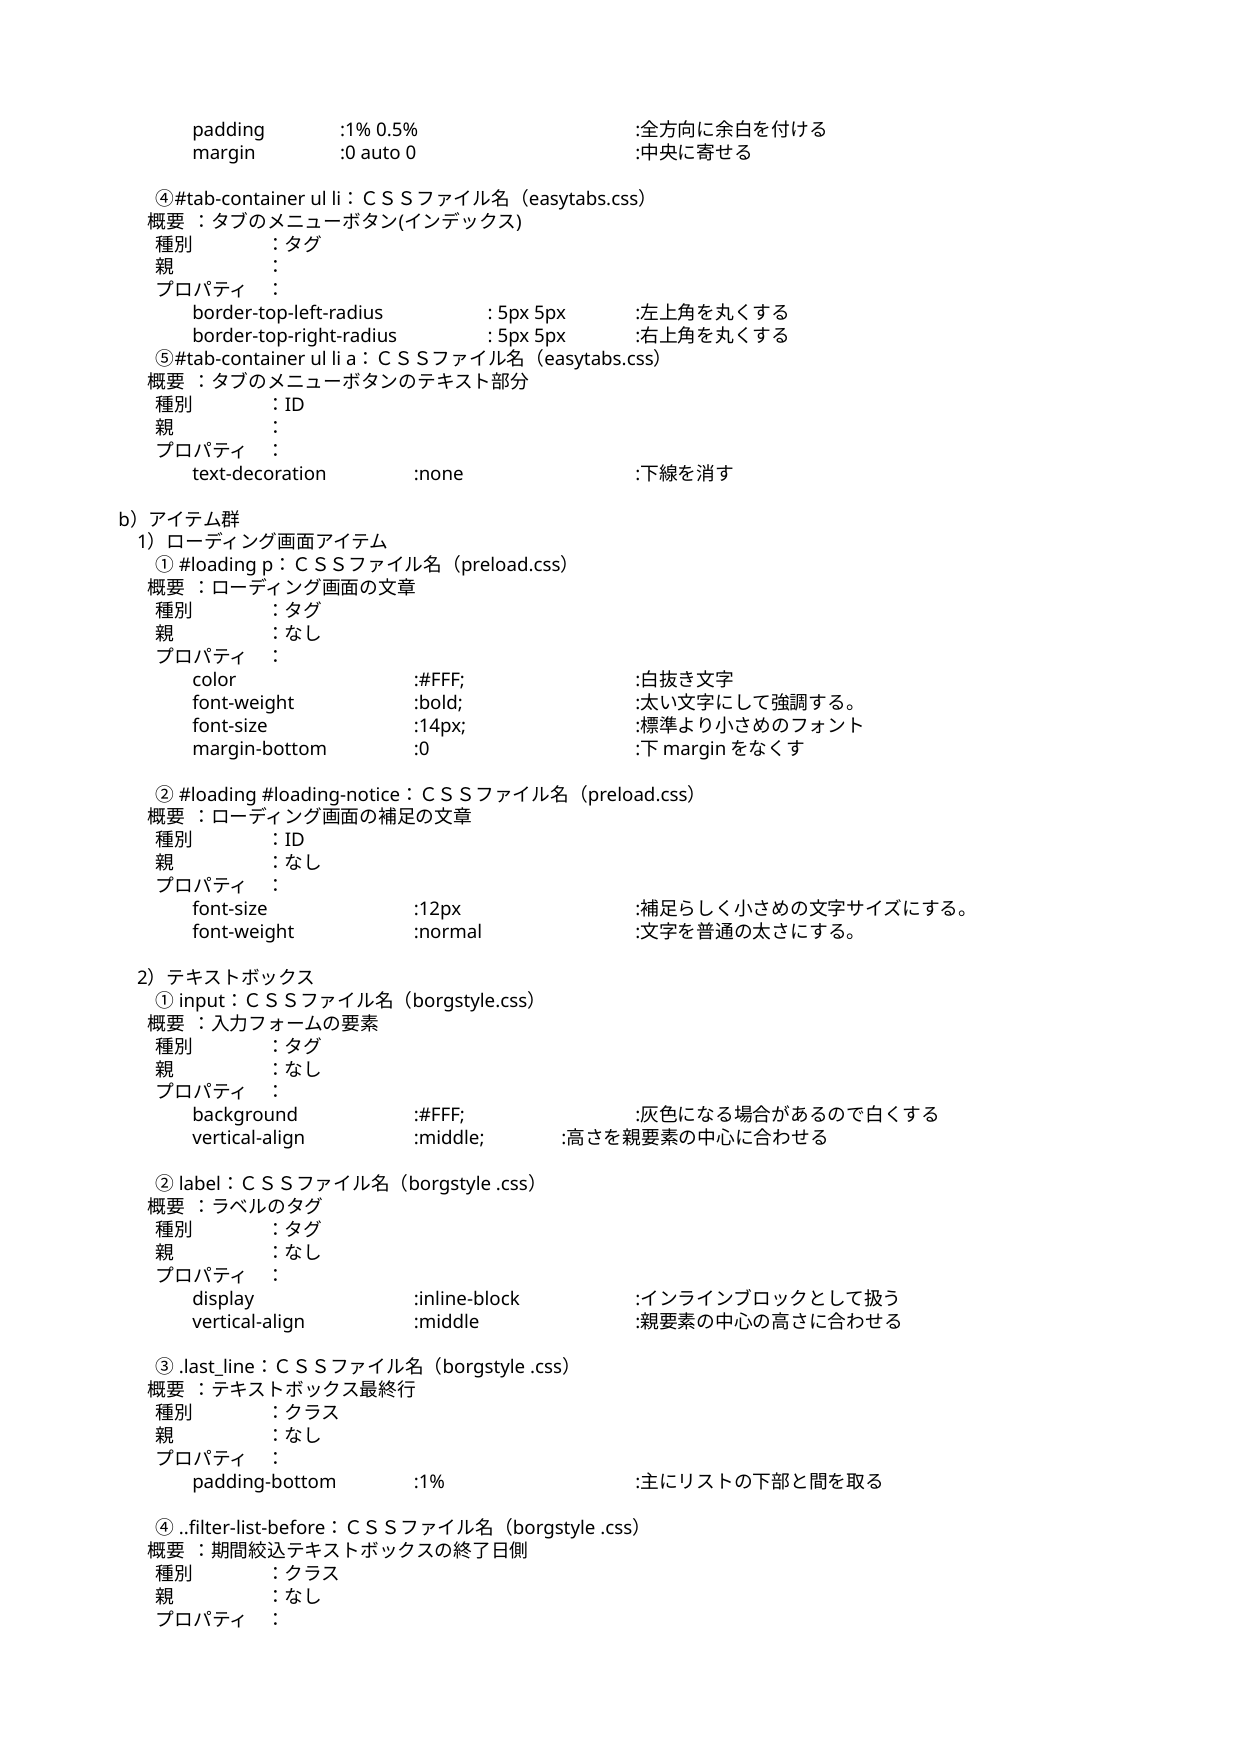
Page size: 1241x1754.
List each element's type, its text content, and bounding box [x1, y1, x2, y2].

text margin-bottom :0 :下marginをなくす [118, 737, 1122, 760]
text 種別 ：ID [118, 393, 1122, 416]
text プロパティ ： [118, 1264, 1122, 1287]
text font-size :14px; :標準より小さめのフォント [118, 714, 1122, 737]
text ① #loading p：ＣＳＳファイル名（preload.css） [118, 553, 1122, 576]
text 1）ローディング画面アイテム [118, 531, 1122, 553]
text プロパティ ： [118, 645, 1122, 668]
text ④ ..filter-list-before：ＣＳＳファイル名（borgstyle .css） [118, 1516, 1122, 1539]
text 種別 ：クラス [118, 1562, 1122, 1585]
text 2）テキストボックス [118, 966, 1122, 989]
text 親 ：なし [118, 1241, 1122, 1264]
text text-decoration :none :下線を消す [118, 462, 1122, 485]
text 親 ：なし [118, 1585, 1122, 1608]
text color :#FFF; :白抜き文字 [118, 668, 1122, 691]
text 種別 ：タグ [118, 599, 1122, 622]
text ④#tab-container ul li：ＣＳＳファイル名（easytabs.css） [118, 187, 1122, 210]
text プロパティ ： [118, 874, 1122, 897]
text ① input：ＣＳＳファイル名（borgstyle.css） [118, 989, 1122, 1012]
text font-weight :normal :文字を普通の太さにする。 [118, 920, 1122, 943]
text 概要 ：テキストボックス最終行 [118, 1378, 1122, 1401]
text ② label：ＣＳＳファイル名（borgstyle .css） [118, 1172, 1122, 1195]
text 種別 ：ID [118, 828, 1122, 851]
text 親 ：なし [118, 1058, 1122, 1081]
text 概要 ：ローディング画面の文章 [118, 576, 1122, 599]
text padding-bottom :1% :主にリストの下部と間を取る [118, 1470, 1122, 1493]
text background :#FFF; :灰色になる場合があるので白くする [118, 1103, 1122, 1126]
text ⑤#tab-container ul li a：ＣＳＳファイル名（easytabs.css） [118, 347, 1122, 370]
text 概要 ：ラベルのタグ [118, 1195, 1122, 1218]
text b）アイテム群 [118, 508, 1122, 531]
text 親 ：なし [118, 851, 1122, 874]
text vertical-align :middle :親要素の中心の高さに合わせる [118, 1310, 1122, 1333]
text display :inline-block :インラインブロックとして扱う [118, 1287, 1122, 1310]
text 概要 ：入力フォームの要素 [118, 1012, 1122, 1035]
text margin :0 auto 0 :中央に寄せる [118, 141, 1122, 164]
text プロパティ ： [118, 1447, 1122, 1470]
text 種別 ：クラス [118, 1401, 1122, 1424]
text border-top-right-radius : 5px 5px :右上角を丸くする [118, 324, 1122, 347]
text 種別 ：タグ [118, 1035, 1122, 1058]
text プロパティ ： [118, 439, 1122, 462]
text 概要 ：タブのメニューボタン(インデックス) [118, 210, 1122, 233]
text 概要 ：タブのメニューボタンのテキスト部分 [118, 370, 1122, 393]
text プロパティ ： [118, 1608, 1122, 1631]
text 親 ：なし [118, 1424, 1122, 1447]
text 親 ： [118, 416, 1122, 439]
text 概要 ：期間絞込テキストボックスの終了日側 [118, 1539, 1122, 1562]
text 種別 ：タグ [118, 1218, 1122, 1241]
text font-size :12px :補足らしく小さめの文字サイズにする。 [118, 897, 1122, 920]
text font-weight :bold; :太い文字にして強調する。 [118, 691, 1122, 714]
text vertical-align :middle; :高さを親要素の中心に合わせる [118, 1126, 1122, 1149]
text padding :1% 0.5% :全方向に余白を付ける [118, 118, 1122, 141]
text 親 ：なし [118, 622, 1122, 645]
text プロパティ ： [118, 1081, 1122, 1103]
text プロパティ ： [118, 278, 1122, 301]
text 種別 ：タグ [118, 233, 1122, 256]
text ③ .last_line：ＣＳＳファイル名（borgstyle .css） [118, 1356, 1122, 1378]
text border-top-left-radius : 5px 5px :左上角を丸くする [118, 301, 1122, 324]
text 概要 ：ローディング画面の補足の文章 [118, 806, 1122, 828]
text 親 ： [118, 256, 1122, 278]
text ② #loading #loading-notice：ＣＳＳファイル名（preload.css） [118, 783, 1122, 806]
